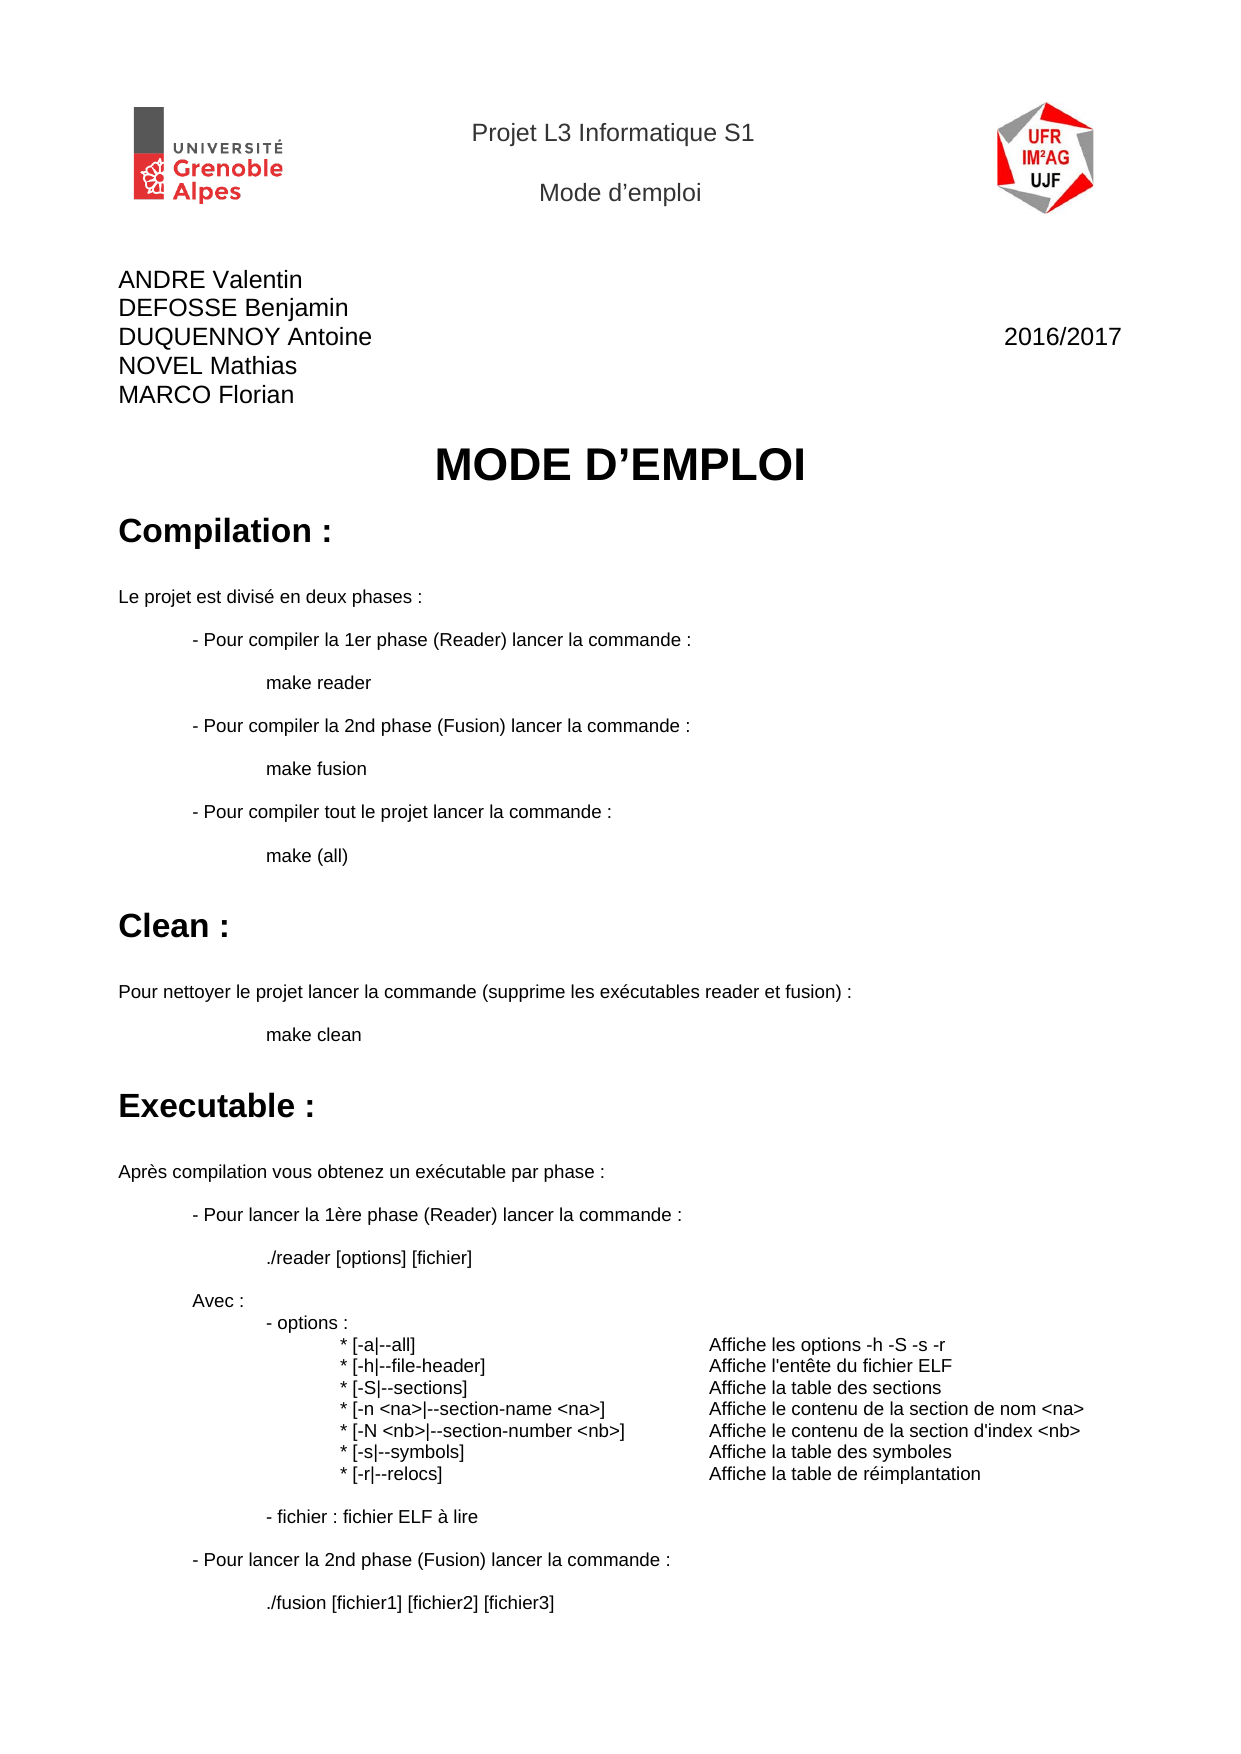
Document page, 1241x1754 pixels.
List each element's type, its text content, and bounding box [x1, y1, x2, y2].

text NOVEL Mathias [118, 351, 1122, 379]
text * [-n <na>|--section-name <na>] Affiche le contenu de la section de nom <na> [118, 1398, 1122, 1420]
text DEFOSSE Benjamin [118, 293, 1122, 322]
text - options : [118, 1312, 1122, 1333]
text - Pour compiler la 2nd phase (Fusion) lancer la commande : [118, 715, 1122, 737]
subtitle Clean : [118, 906, 1122, 945]
text Avec : [118, 1290, 1122, 1312]
picture [997, 102, 1094, 214]
text Le projet est divisé en deux phases : [118, 586, 1122, 607]
text make (all) [118, 844, 1122, 866]
text - Pour compiler tout le projet lancer la commande : [118, 801, 1122, 823]
subtitle Executable : [118, 1086, 1122, 1124]
text * [-S|--sections] Affiche la table des sections [118, 1377, 1122, 1398]
text * [-N <nb>|--section-number <nb>] Affiche le contenu de la section d'index <nb> [118, 1420, 1122, 1441]
text Après compilation vous obtenez un exécutable par phase : [118, 1161, 1122, 1182]
text make clean [118, 1024, 1122, 1046]
text DUQUENNOY Antoine 2016/2017 [118, 322, 1122, 351]
text ./reader [options] [fichier] [118, 1247, 1122, 1269]
text * [-s|--symbols] Affiche la table des symboles [118, 1441, 1122, 1463]
picture [133, 107, 283, 204]
text ./fusion [fichier1] [fichier2] [fichier3] [118, 1592, 1122, 1614]
text ANDRE Valentin [118, 264, 1122, 293]
text * [-r|--relocs] Affiche la table de réimplantation [118, 1463, 1122, 1484]
text - Pour lancer la 1ère phase (Reader) lancer la commande : [118, 1204, 1122, 1226]
text - Pour lancer la 2nd phase (Fusion) lancer la commande : [118, 1549, 1122, 1571]
text - fichier : fichier ELF à lire [118, 1506, 1122, 1527]
text Pour nettoyer le projet lancer la commande (supprime les exécutables reader et fusion) : [118, 981, 1122, 1003]
text make reader [118, 672, 1122, 693]
text * [-a|--all] Affiche les options -h -S -s -r [118, 1333, 1122, 1355]
text MODE D’EMPLOI [118, 437, 1122, 490]
text - Pour compiler la 1er phase (Reader) lancer la commande : [118, 629, 1122, 650]
text MARCO Florian [118, 379, 1122, 408]
subtitle Compilation : [118, 511, 1122, 549]
text make fusion [118, 758, 1122, 780]
text * [-h|--file-header] Affiche l'entête du fichier ELF [118, 1355, 1122, 1377]
